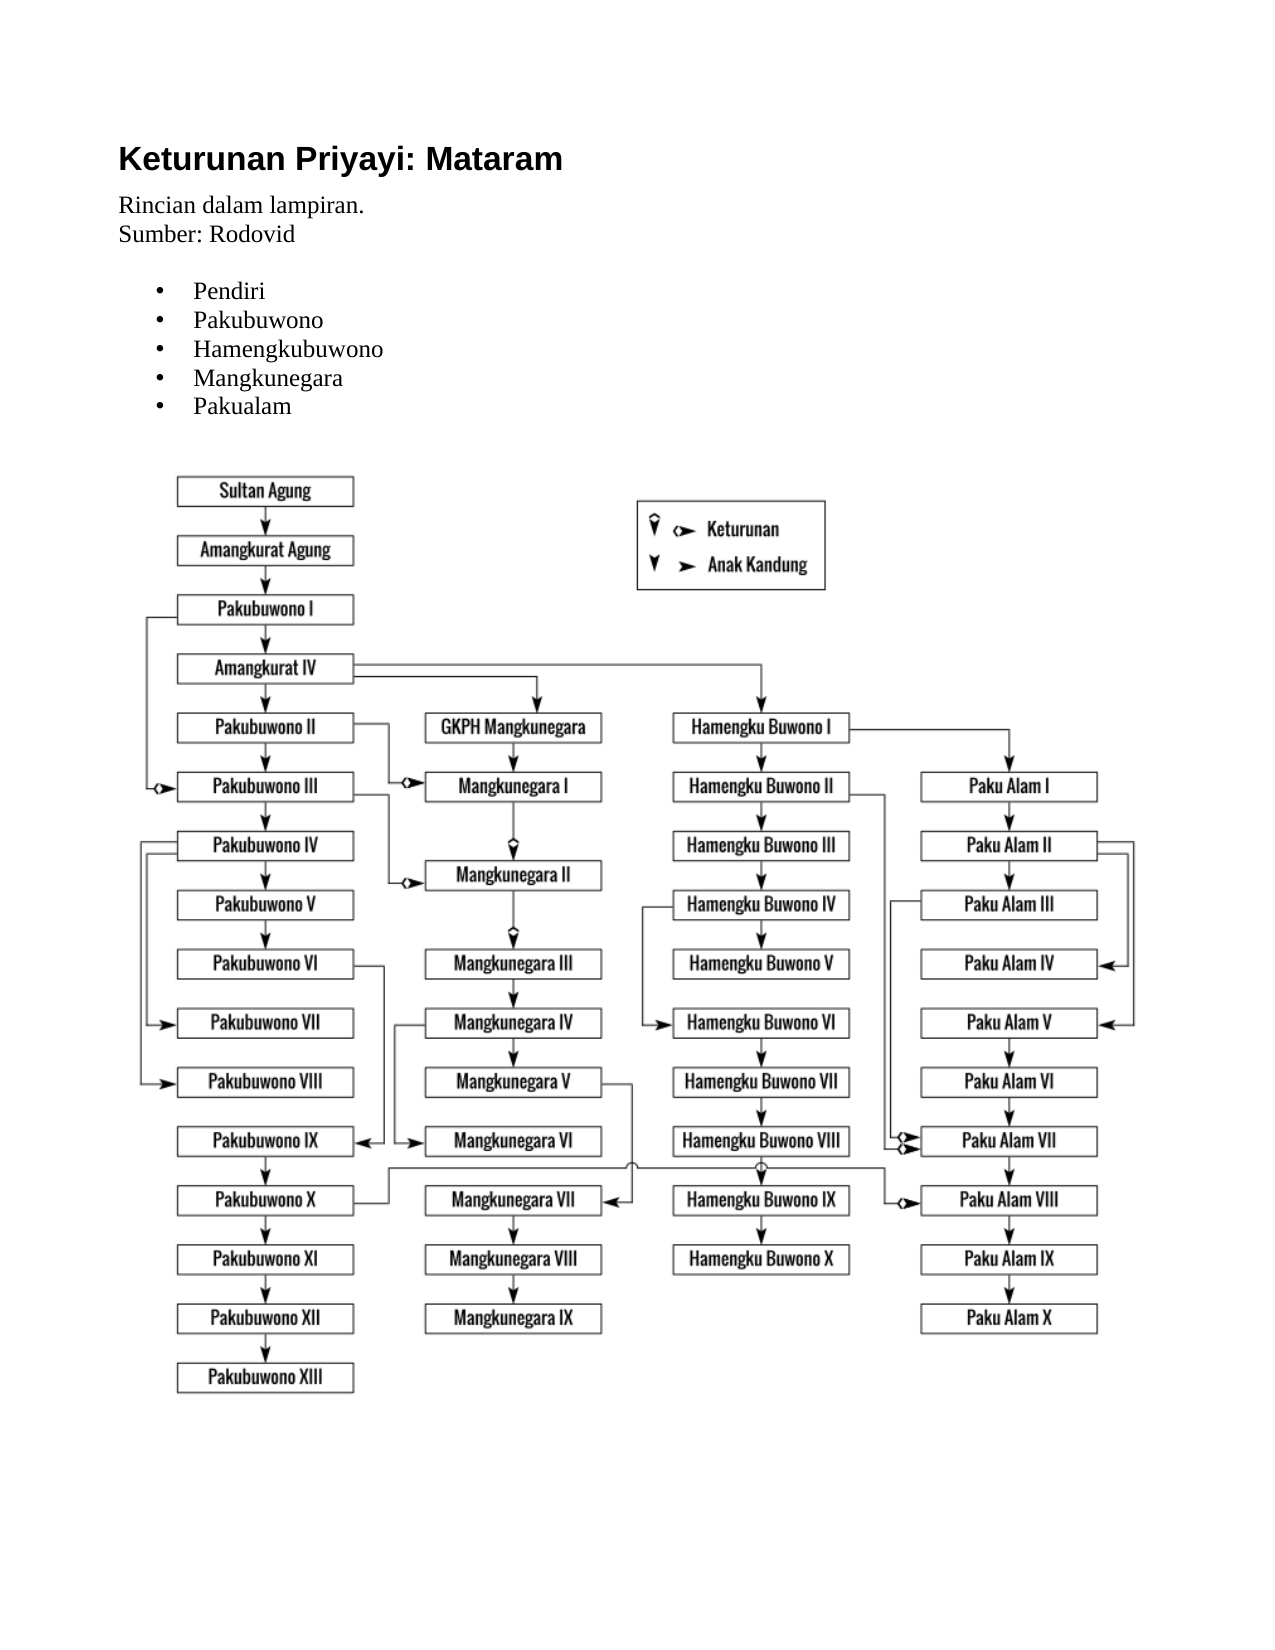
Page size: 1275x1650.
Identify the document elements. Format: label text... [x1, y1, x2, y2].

list Hamengkubuwono [156, 334, 1157, 363]
list Pendiri [156, 276, 1157, 305]
picture [118, 448, 1157, 1417]
list Pakubuwono [156, 305, 1157, 334]
text Sumber: Rodovid [118, 219, 1157, 248]
text Rincian dalam lampiran. [118, 190, 1157, 219]
subtitle Keturunan Priyayi: Mataram [118, 139, 1157, 178]
list Pakualam [156, 391, 1157, 420]
list Mangkunegara [156, 363, 1157, 391]
